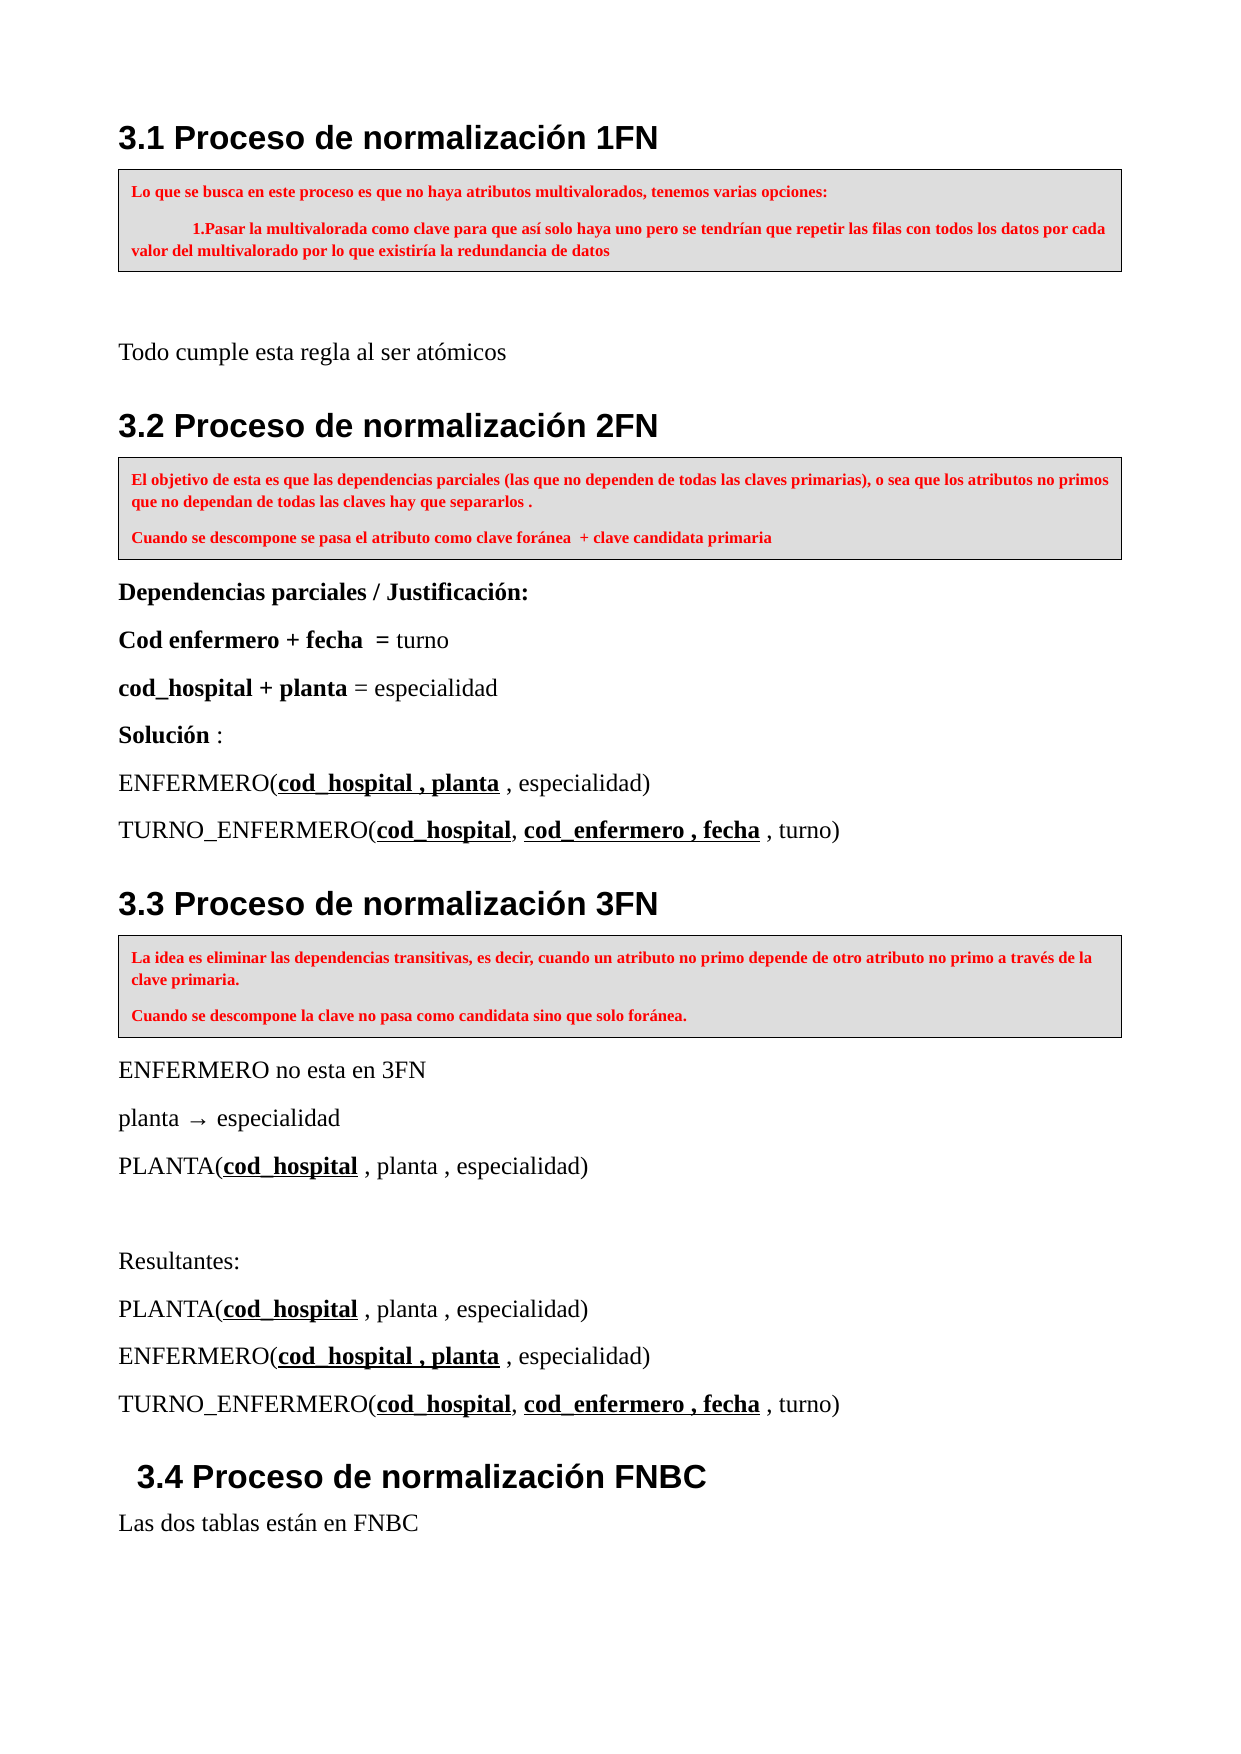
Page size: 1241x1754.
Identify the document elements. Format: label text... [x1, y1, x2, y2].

text El objetivo de esta es que las dependencias parciales (las que no dependen de todas las claves primarias), o sea que los atributos no primos que no dependan de todas las claves hay que separarlos . [119, 458, 1121, 511]
text Cuando se descompone la clave no pasa como candidata sino que solo foránea. [119, 993, 1121, 1037]
text Cod enfermero + fecha = turno [118, 625, 1122, 654]
text ENFERMERO(cod_hospital , planta , especialidad) [118, 1341, 1122, 1370]
subtitle 3.2 Proceso de normalización 2FN [118, 406, 1122, 444]
text Dependencias parciales / Justificación: [118, 577, 1122, 606]
text Las dos tablas están en FNBC [118, 1508, 1122, 1537]
text TURNO_ENFERMERO(cod_hospital, cod_enfermero , fecha , turno) [118, 1389, 1122, 1418]
text 1.Pasar la multivalorada como clave para que así solo haya uno pero se tendrían que repetir las filas con todos los datos por cada valor del multivalorado por lo que existiría la redundancia de datos [119, 206, 1121, 271]
text La idea es eliminar las dependencias transitivas, es decir, cuando un atributo no primo depende de otro atributo no primo a través de la clave primaria. [119, 936, 1121, 989]
text Cuando se descompone se pasa el atributo como clave foránea + clave candidata primaria [119, 515, 1121, 559]
text Resultantes: [118, 1246, 1122, 1275]
text ENFERMERO no esta en 3FN [118, 1056, 1122, 1084]
text planta → especialidad [118, 1103, 1122, 1132]
text Todo cumple esta regla al ser atómicos [118, 337, 1122, 366]
text Solución : [118, 720, 1122, 749]
subtitle 3.4 Proceso de normalización FNBC [118, 1457, 1122, 1496]
subtitle 3.1 Proceso de normalización 1FN [118, 118, 1122, 157]
text ENFERMERO(cod_hospital , planta , especialidad) [118, 768, 1122, 797]
text Lo que se busca en este proceso es que no haya atributos multivalorados, tenemos varias opciones: [119, 170, 1121, 201]
text cod_hospital + planta = especialidad [118, 673, 1122, 701]
text PLANTA(cod_hospital , planta , especialidad) [118, 1151, 1122, 1179]
subtitle 3.3 Proceso de normalización 3FN [118, 884, 1122, 922]
text TURNO_ENFERMERO(cod_hospital, cod_enfermero , fecha , turno) [118, 816, 1122, 844]
text PLANTA(cod_hospital , planta , especialidad) [118, 1294, 1122, 1322]
